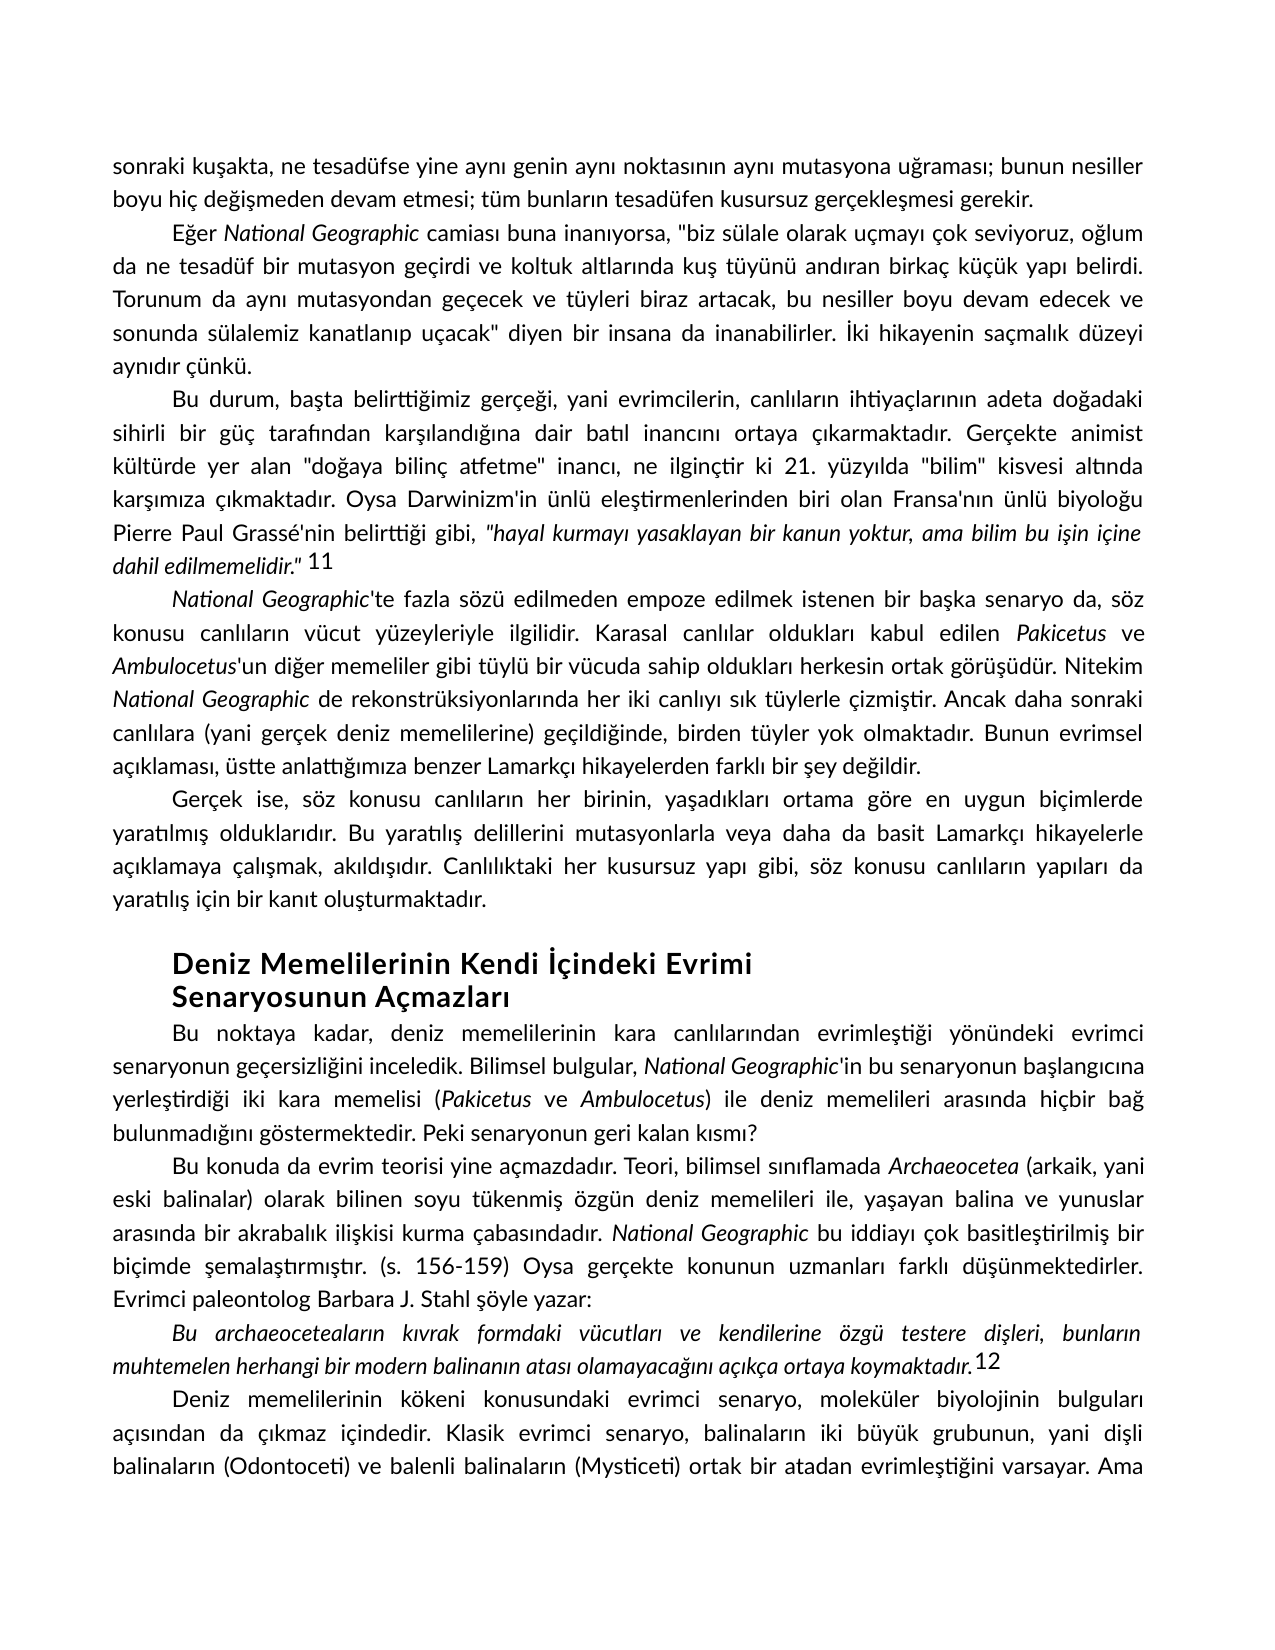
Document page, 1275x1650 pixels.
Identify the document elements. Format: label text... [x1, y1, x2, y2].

text Bu archaeoceteaların kıvrak formdaki vücutları ve kendilerine özgü testere dişleri, bunların muhtemelen herhangi bir modern balinanın atası olamayacağını açıkça ortaya koymaktadır.12 [112, 1314, 1145, 1381]
text National Geographic'te fazla sözü edilmeden empoze edilmek istenen bir başka senaryo da, söz konusu canlıların vücut yüzeyleriyle ilgilidir. Karasal canlılar oldukları kabul edilen Pakicetus ve Ambulocetus'un diğer memeliler gibi tüylü bir vücuda sahip oldukları herkesin ortak görüşüdür. Nitekim National Geographic de rekonstrüksiyonlarında her iki canlıyı sık tüylerle çizmiştir. Ancak daha sonraki canlılara (yani gerçek deniz memelilerine) geçildiğinde, birden tüyler yok olmaktadır. Bunun evrimsel açıklaması, üstte anlattığımıza benzer Lamarkçı hikayelerden farklı bir şey değildir. [112, 581, 1145, 781]
text sonraki kuşakta, ne tesadüfse yine aynı genin aynı noktasının aynı mutasyona uğraması; bunun nesiller boyu hiç değişmeden devam etmesi; tüm bunların tesadüfen kusursuz gerçekleşmesi gerekir. [112, 148, 1145, 214]
text Deniz memelilerinin kökeni konusundaki evrimci senaryo, moleküler biyolojinin bulguları açısından da çıkmaz içindedir. Klasik evrimci senaryo, balinaların iki büyük grubunun, yani dişli balinaların (Odontoceti) ve balenli balinaların (Mysticeti) ortak bir atadan evrimleştiğini varsayar. Ama [112, 1381, 1145, 1481]
text Senaryosunun Açmazları [112, 981, 1145, 1014]
text Eğer National Geographic camiası buna inanıyorsa, "biz sülale olarak uçmayı çok seviyoruz, oğlum da ne tesadüf bir mutasyon geçirdi ve koltuk altlarında kuş tüyünü andıran birkaç küçük yapı belirdi. Torunum da aynı mutasyondan geçecek ve tüyleri biraz artacak, bu nesiller boyu devam edecek ve sonunda sülalemiz kanatlanıp uçacak" diyen bir insana da inanabilirler. İki hikayenin saçmalık düzeyi aynıdır çünkü. [112, 214, 1145, 381]
text Bu durum, başta belirttiğimiz gerçeği, yani evrimcilerin, canlıların ihtiyaçlarının adeta doğadaki sihirli bir güç tarafından karşılandığına dair batıl inancını ortaya çıkarmaktadır. Gerçekte animist kültürde yer alan "doğaya bilinç atfetme" inancı, ne ilginçtir ki 21. yüzyılda "bilim" kisvesi altında karşımıza çıkmaktadır. Oysa Darwinizm'in ünlü eleştirmenlerinden biri olan Fransa'nın ünlü biyoloğu Pierre Paul Grassé'nin belirttiği gibi, "hayal kurmayı yasaklayan bir kanun yoktur, ama bilim bu işin içine dahil edilmemelidir." 11 [112, 381, 1145, 581]
text Bu noktaya kadar, deniz memelilerinin kara canlılarından evrimleştiği yönündeki evrimci senaryonun geçersizliğini inceledik. Bilimsel bulgular, National Geographic'in bu senaryonun başlangıcına yerleştirdiği iki kara memelisi (Pakicetus ve Ambulocetus) ile deniz memelileri arasında hiçbir bağ bulunmadığını göstermektedir. Peki senaryonun geri kalan kısmı? [112, 1014, 1145, 1148]
text Bu konuda da evrim teorisi yine açmazdadır. Teori, bilimsel sınıflamada Archaeocetea (arkaik, yani eski balinalar) olarak bilinen soyu tükenmiş özgün deniz memelileri ile, yaşayan balina ve yunuslar arasında bir akrabalık ilişkisi kurma çabasındadır. National Geographic bu iddiayı çok basitleştirilmiş bir biçimde şemalaştırmıştır. (s. 156-159) Oysa gerçekte konunun uzmanları farklı düşünmektedirler. Evrimci paleontolog Barbara J. Stahl şöyle yazar: [112, 1148, 1145, 1314]
text Deniz Memelilerinin Kendi İçindeki Evrimi [112, 948, 1145, 981]
text Gerçek ise, söz konusu canlıların her birinin, yaşadıkları ortama göre en uygun biçimlerde yaratılmış olduklarıdır. Bu yaratılış delillerini mutasyonlarla veya daha da basit Lamarkçı hikayelerle açıklamaya çalışmak, akıldışıdır. Canlılıktaki her kusursuz yapı gibi, söz konusu canlıların yapıları da yaratılış için bir kanıt oluşturmaktadır. [112, 781, 1145, 914]
